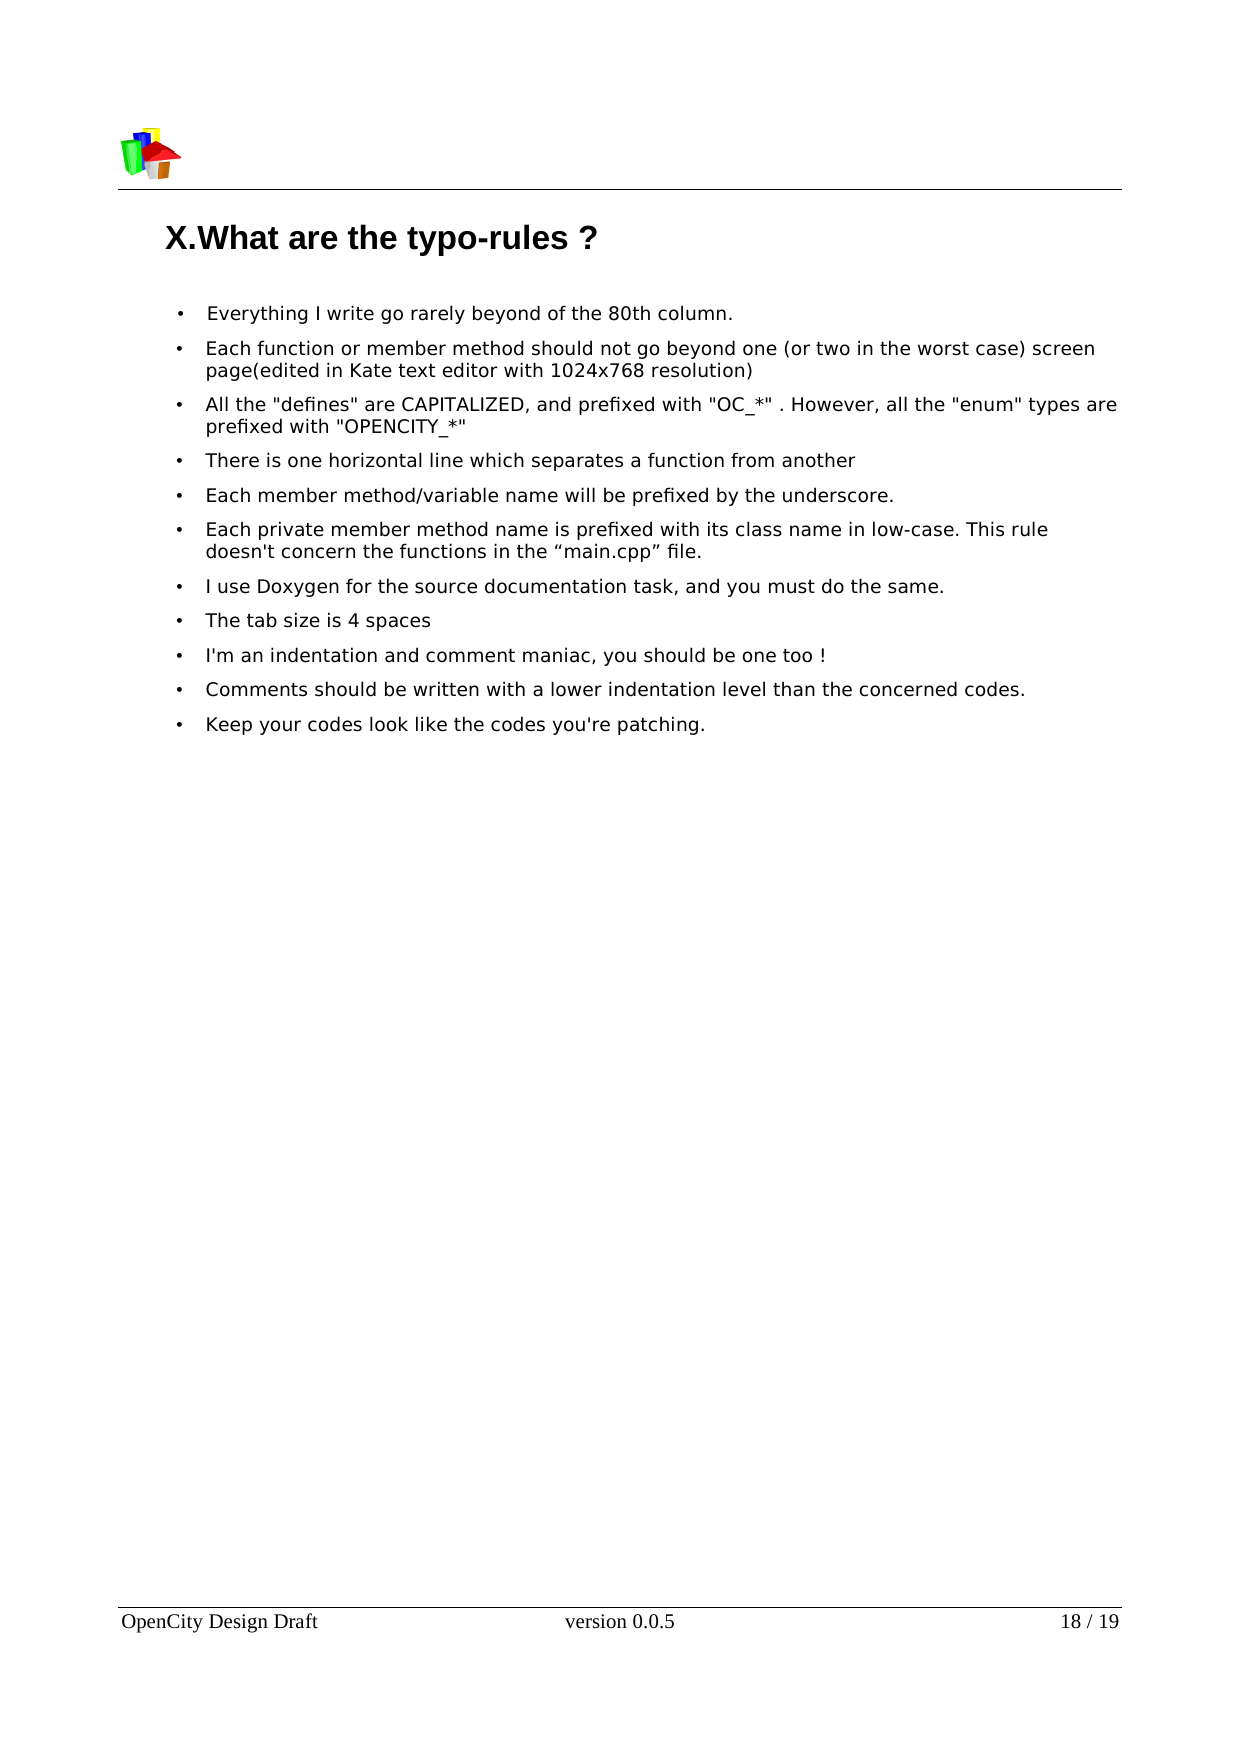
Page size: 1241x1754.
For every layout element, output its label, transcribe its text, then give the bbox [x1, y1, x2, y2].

list The tab size is 4 spaces [176, 610, 1122, 632]
list Each private member method name is prefixed with its class name in low-case. This rule doesn't concern the functions in the “main.cpp” file. [176, 519, 1122, 563]
list Each function or member method should not go beyond one (or two in the worst case) screen page(edited in Kate text editor with 1024x768 resolution) [176, 337, 1122, 381]
list All the "defines" are CAPITALIZED, and prefixed with "OC_*" . However, all the "enum" types are prefixed with "OPENCITY_*" [176, 394, 1122, 438]
subtitle What are the typo-rules ? [156, 218, 1122, 256]
picture [121, 121, 182, 186]
list Comments should be written with a lower indentation level than the concerned codes. [176, 679, 1122, 701]
list Each member method/variable name will be prefixed by the underscore. [176, 485, 1122, 507]
list I use Doxygen for the source documentation task, and you must do the same. [176, 576, 1122, 598]
list There is one horizontal line which separates a function from another [176, 450, 1122, 472]
list Keep your codes look like the codes you're patching. [176, 714, 1122, 736]
list I'm an indentation and comment maniac, you should be one too ! [176, 645, 1122, 667]
list Everything I write go rarely beyond of the 80th column. [177, 303, 1122, 325]
